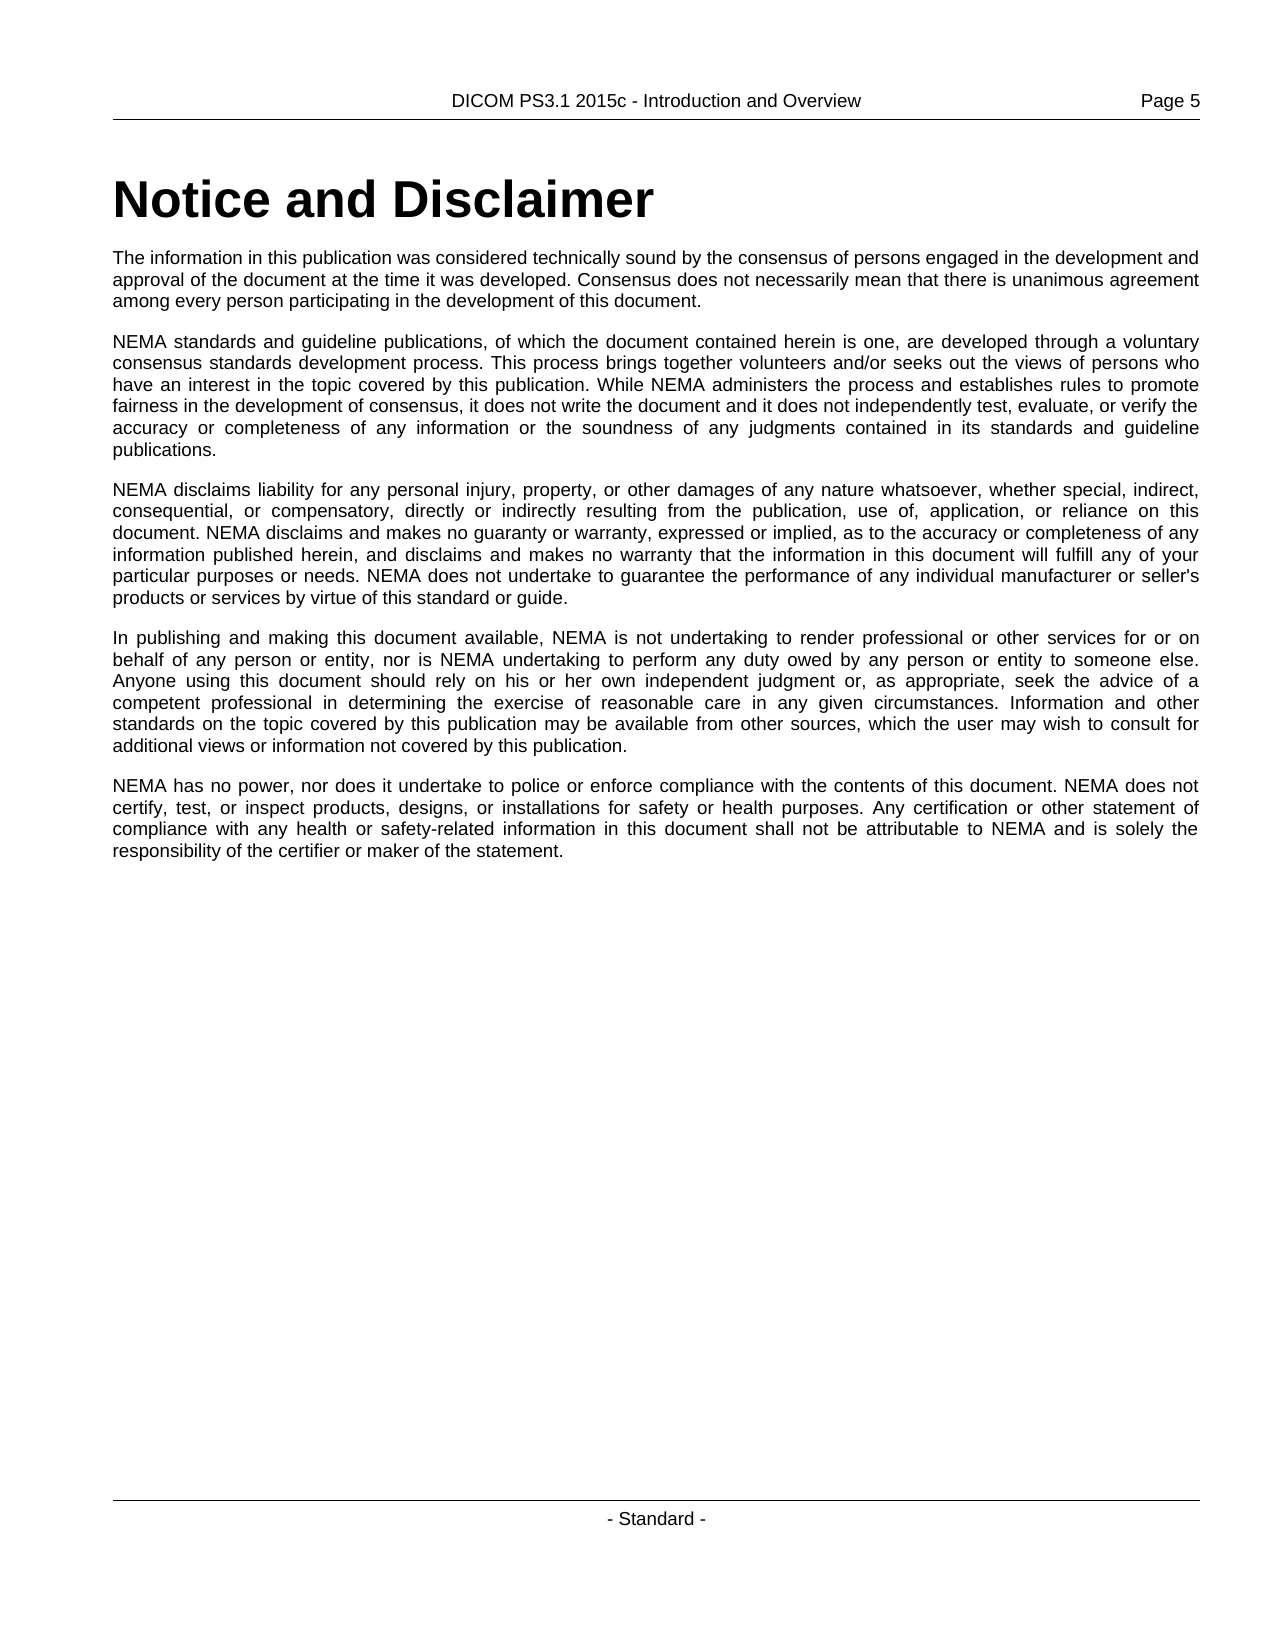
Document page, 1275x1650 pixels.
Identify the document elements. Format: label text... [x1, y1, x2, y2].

text The information in this publication was considered technically sound by the consensus of persons engaged in the development and approval of the document at the time it was developed. Consensus does not necessarily mean that there is unanimous agreement among every person participating in the development of this document. [112, 247, 1200, 312]
text NEMA standards and guideline publications, of which the document contained herein is one, are developed through a voluntary consensus standards development process. This process brings together volunteers and/or seeks out the views of persons who have an interest in the topic covered by this publication. While NEMA administers the process and establishes rules to promote fairness in the development of consensus, it does not write the document and it does not independently test, evaluate, or verify the accuracy or completeness of any information or the soundness of any judgments contained in its standards and guideline publications. [112, 331, 1200, 460]
text In publishing and making this document available, NEMA is not undertaking to render professional or other services for or on behalf of any person or entity, nor is NEMA undertaking to perform any duty owed by any person or entity to someone else. Anyone using this document should rely on his or her own independent judgment or, as appropriate, seek the advice of a competent professional in determining the exercise of reasonable care in any given circumstances. Information and other standards on the topic covered by this publication may be available from other sources, which the user may wish to consult for additional views or information not covered by this publication. [112, 627, 1200, 756]
text NEMA disclaims liability for any personal injury, property, or other damages of any nature whatsoever, whether special, indirect, consequential, or compensatory, directly or indirectly resulting from the publication, use of, application, or reliance on this document. NEMA disclaims and makes no guaranty or warranty, expressed or implied, as to the accuracy or completeness of any information published herein, and disclaims and makes no warranty that the information in this document will fulfill any of your particular purposes or needs. NEMA does not undertake to guarantee the performance of any individual manufacturer or seller's products or services by virtue of this standard or guide. [112, 479, 1200, 608]
text NEMA has no power, nor does it undertake to police or enforce compliance with the contents of this document. NEMA does not certify, test, or inspect products, designs, or installations for safety or health purposes. Any certification or other statement of compliance with any health or safety-related information in this document shall not be attributable to NEMA and is solely the responsibility of the certifier or maker of the statement. [112, 775, 1200, 861]
text Notice and Disclaimer [112, 169, 1200, 228]
